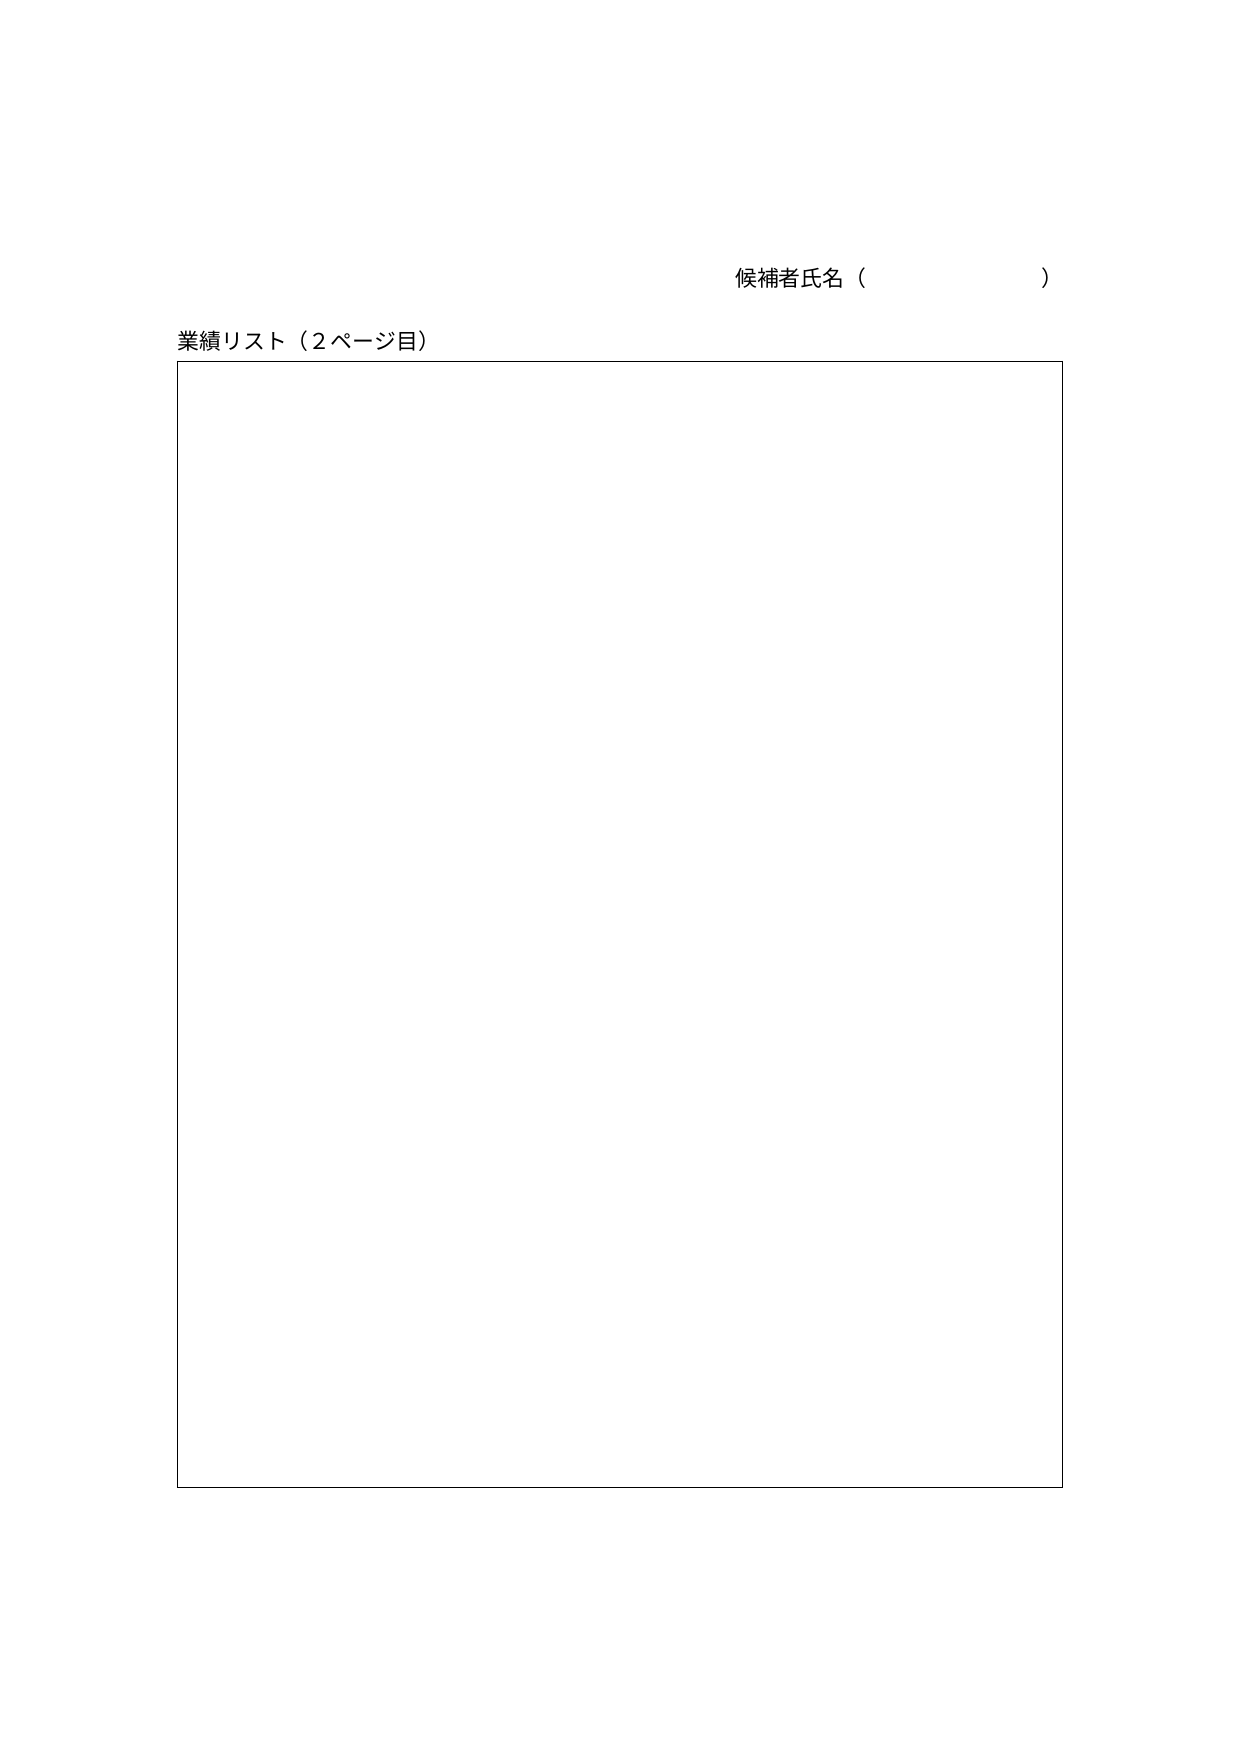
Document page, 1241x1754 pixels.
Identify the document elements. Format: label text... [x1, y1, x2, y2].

text 候補者氏名（ ） [177, 236, 1063, 298]
table_header [178, 362, 1062, 1487]
text 業績リスト（２ページ目） [177, 298, 1063, 361]
